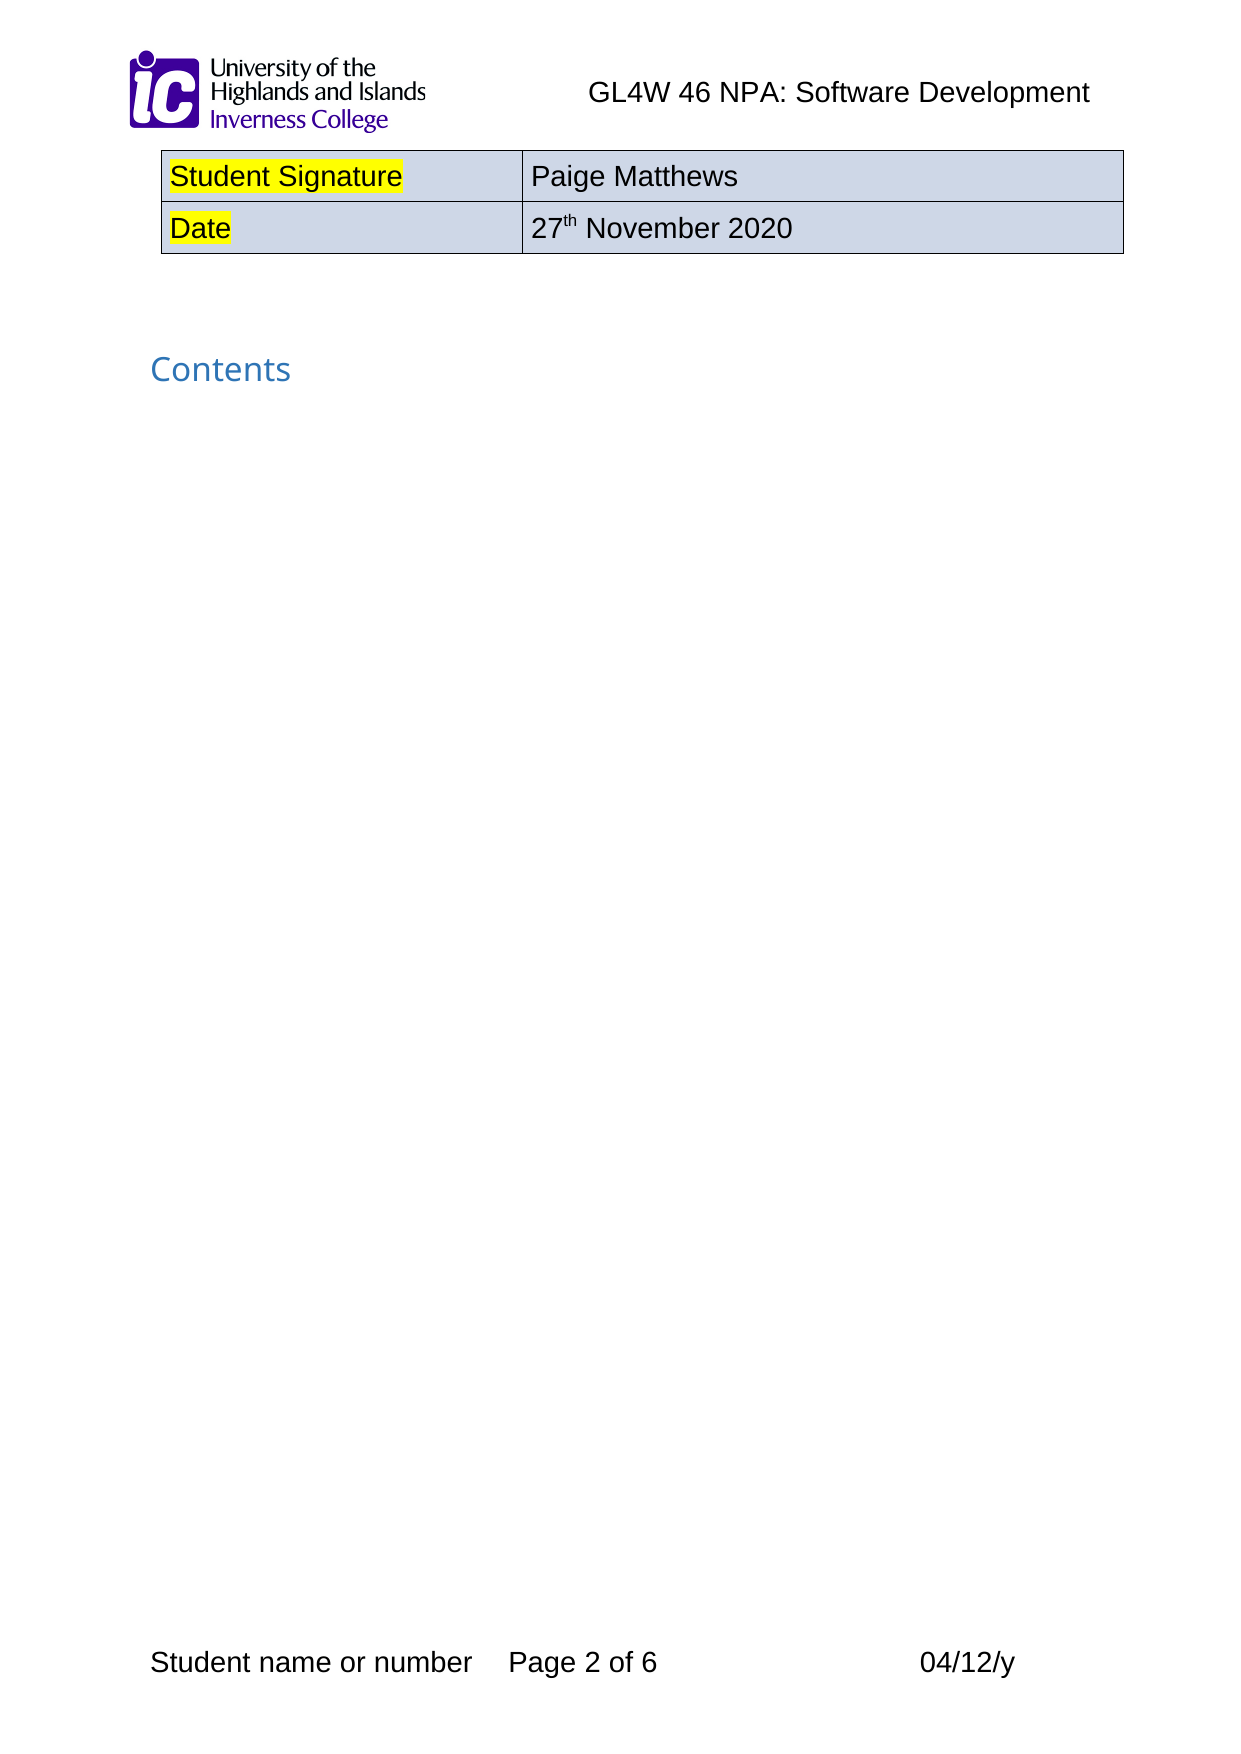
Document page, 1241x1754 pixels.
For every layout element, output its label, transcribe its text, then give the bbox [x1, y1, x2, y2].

picture [129, 48, 426, 133]
table_cell Student Signature [162, 151, 522, 201]
table_cell 27th November 2020 [523, 202, 1123, 252]
table_cell Date [162, 202, 522, 252]
subtitle Contents [150, 346, 1090, 391]
table_cell Paige Matthews [523, 151, 1123, 201]
